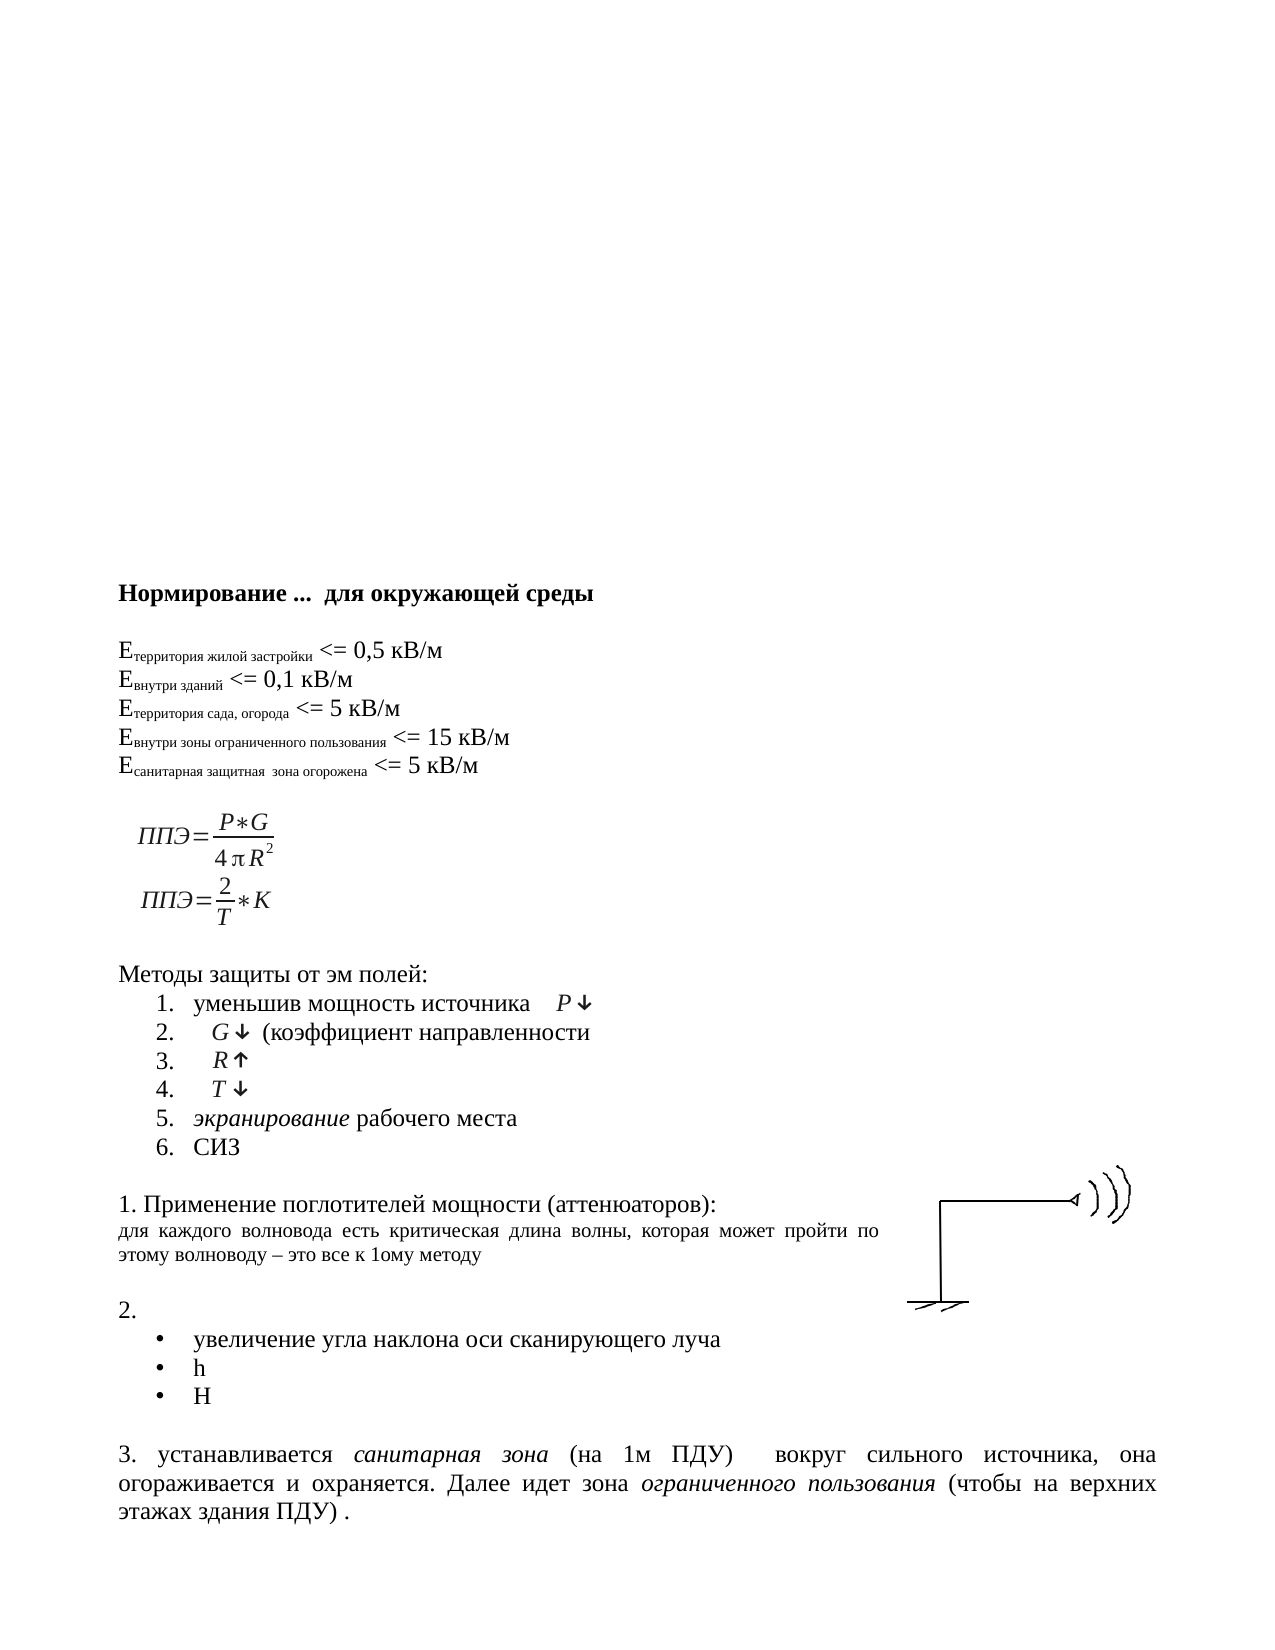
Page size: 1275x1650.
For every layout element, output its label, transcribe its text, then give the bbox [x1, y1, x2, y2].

list СИЗ [156, 1132, 1157, 1161]
text 2. [118, 1295, 879, 1324]
text 3. устанавливается санитарная зона (на 1м ПДУ) вокруг сильного источника, она огораживается и охраняется. Далее идет зона ограниченного пользования (чтобы на верхних этажах здания ПДУ) . [118, 1439, 1157, 1525]
text [1150, 1295, 1157, 1324]
list H [156, 1381, 1157, 1410]
text Евнутри зоны ограниченного пользования <= 15 кВ/м [118, 722, 1157, 751]
list (коэффициент направленности [156, 1017, 1157, 1046]
text для каждого волновода есть критическая длина волны, которая может пройти по этому волноводу – это все к 1ому методу [118, 1218, 879, 1266]
list h [156, 1353, 1157, 1381]
text Нормирование ... для окружающей среды [118, 578, 1157, 607]
picture [879, 1153, 1150, 1324]
list увеличение угла наклона оси сканирующего луча [156, 1324, 1157, 1353]
text Есанитарная защитная зона огорожена <= 5 кВ/м [118, 751, 1157, 779]
list уменьшив мощность источника [156, 988, 1157, 1017]
text Етерритория жилой застройки <= 0,5 кВ/м [118, 636, 1157, 664]
text 1. Применение поглотителей мощности (аттенюаторов): [118, 1189, 879, 1218]
list экранирование рабочего места [156, 1103, 1157, 1132]
text Етерритория сада, огорода <= 5 кВ/м [118, 693, 1157, 722]
text Евнутри зданий <= 0,1 кВ/м [118, 664, 1157, 693]
text Методы защиты от эм полей: [118, 959, 1157, 988]
